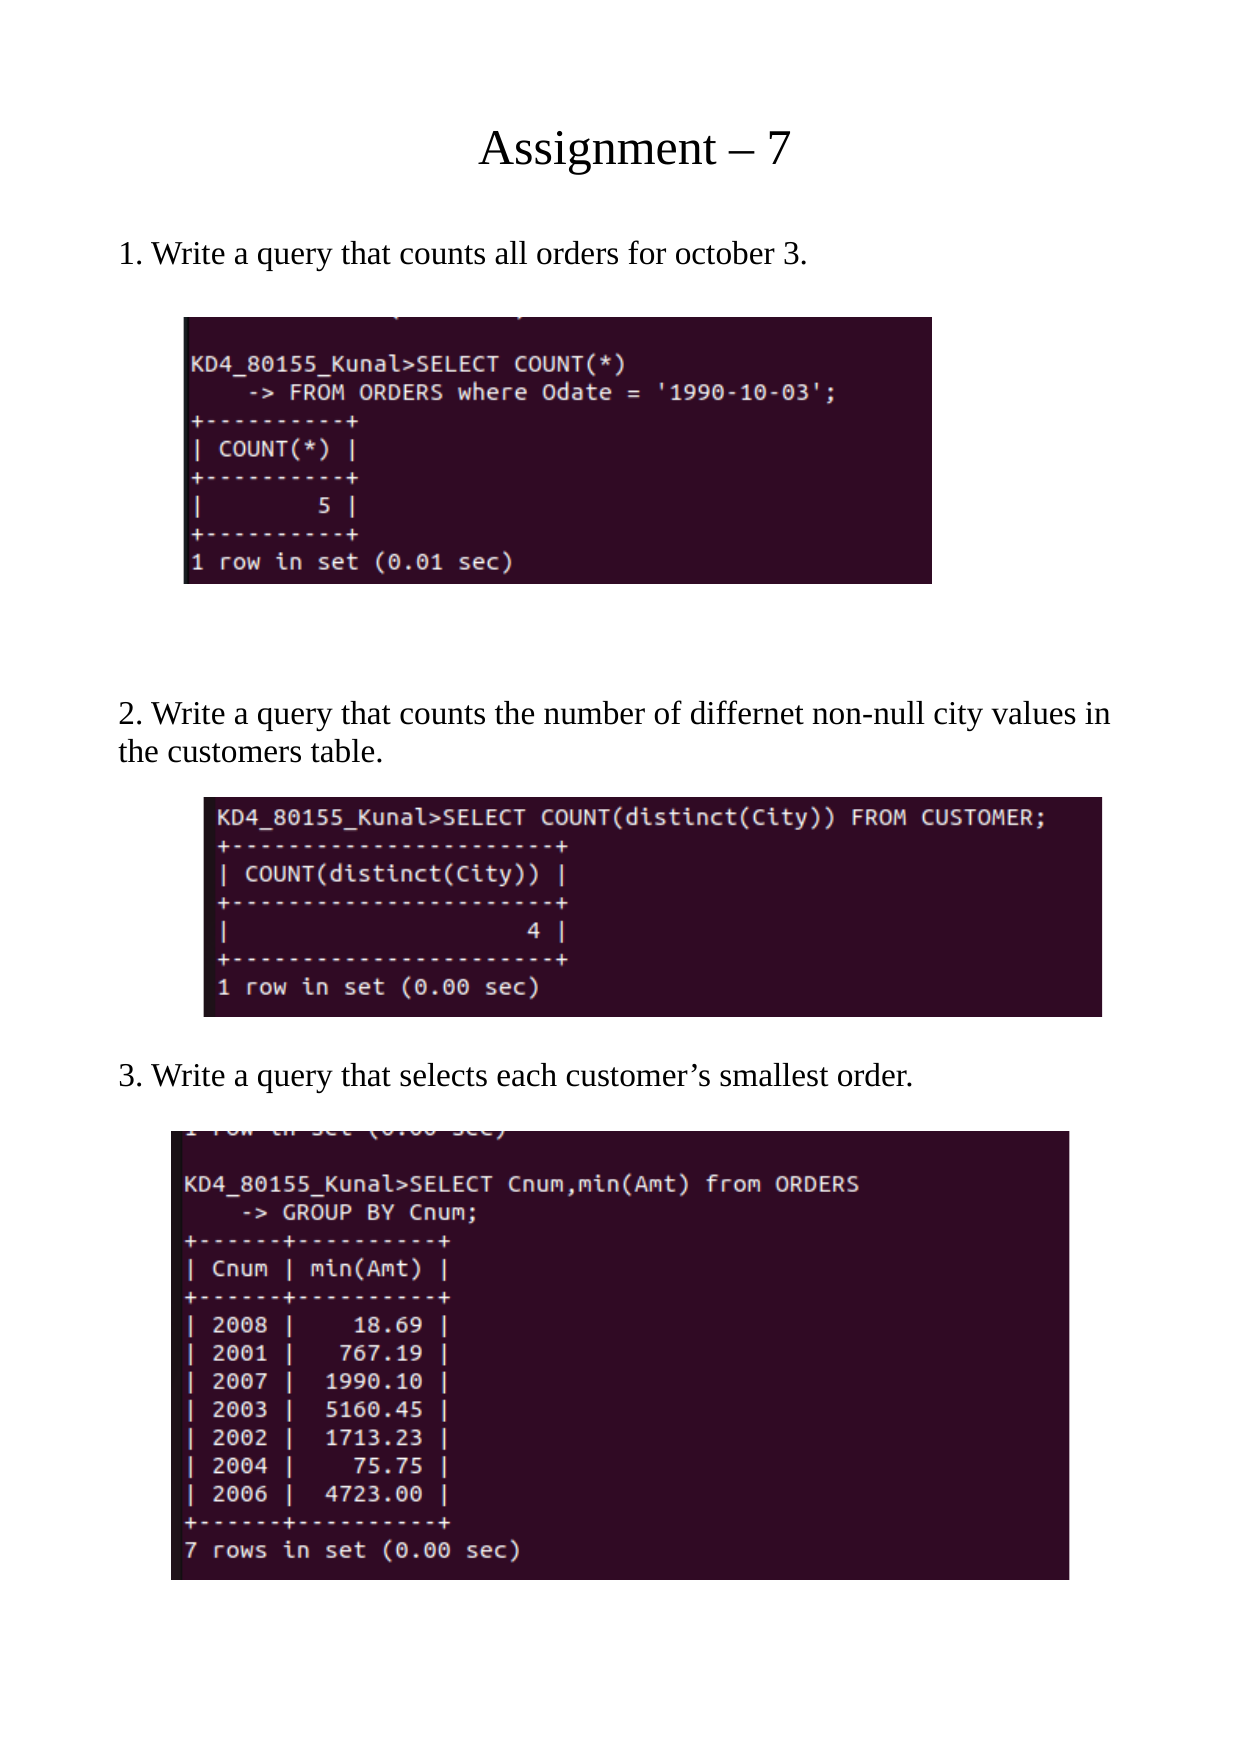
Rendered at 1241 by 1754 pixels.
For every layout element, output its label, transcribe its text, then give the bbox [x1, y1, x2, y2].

picture [171, 1131, 1070, 1580]
text 1. Write a query that counts all orders for october 3. [118, 233, 1122, 271]
text 2. Write a query that counts the number of differnet non-null city values in the customers table. [118, 693, 1122, 770]
picture [183, 317, 932, 584]
text 3. Write a query that selects each customer’s smallest order. [118, 1055, 1122, 1093]
picture [203, 797, 1103, 1017]
text Assignment – 7 [118, 118, 1122, 176]
